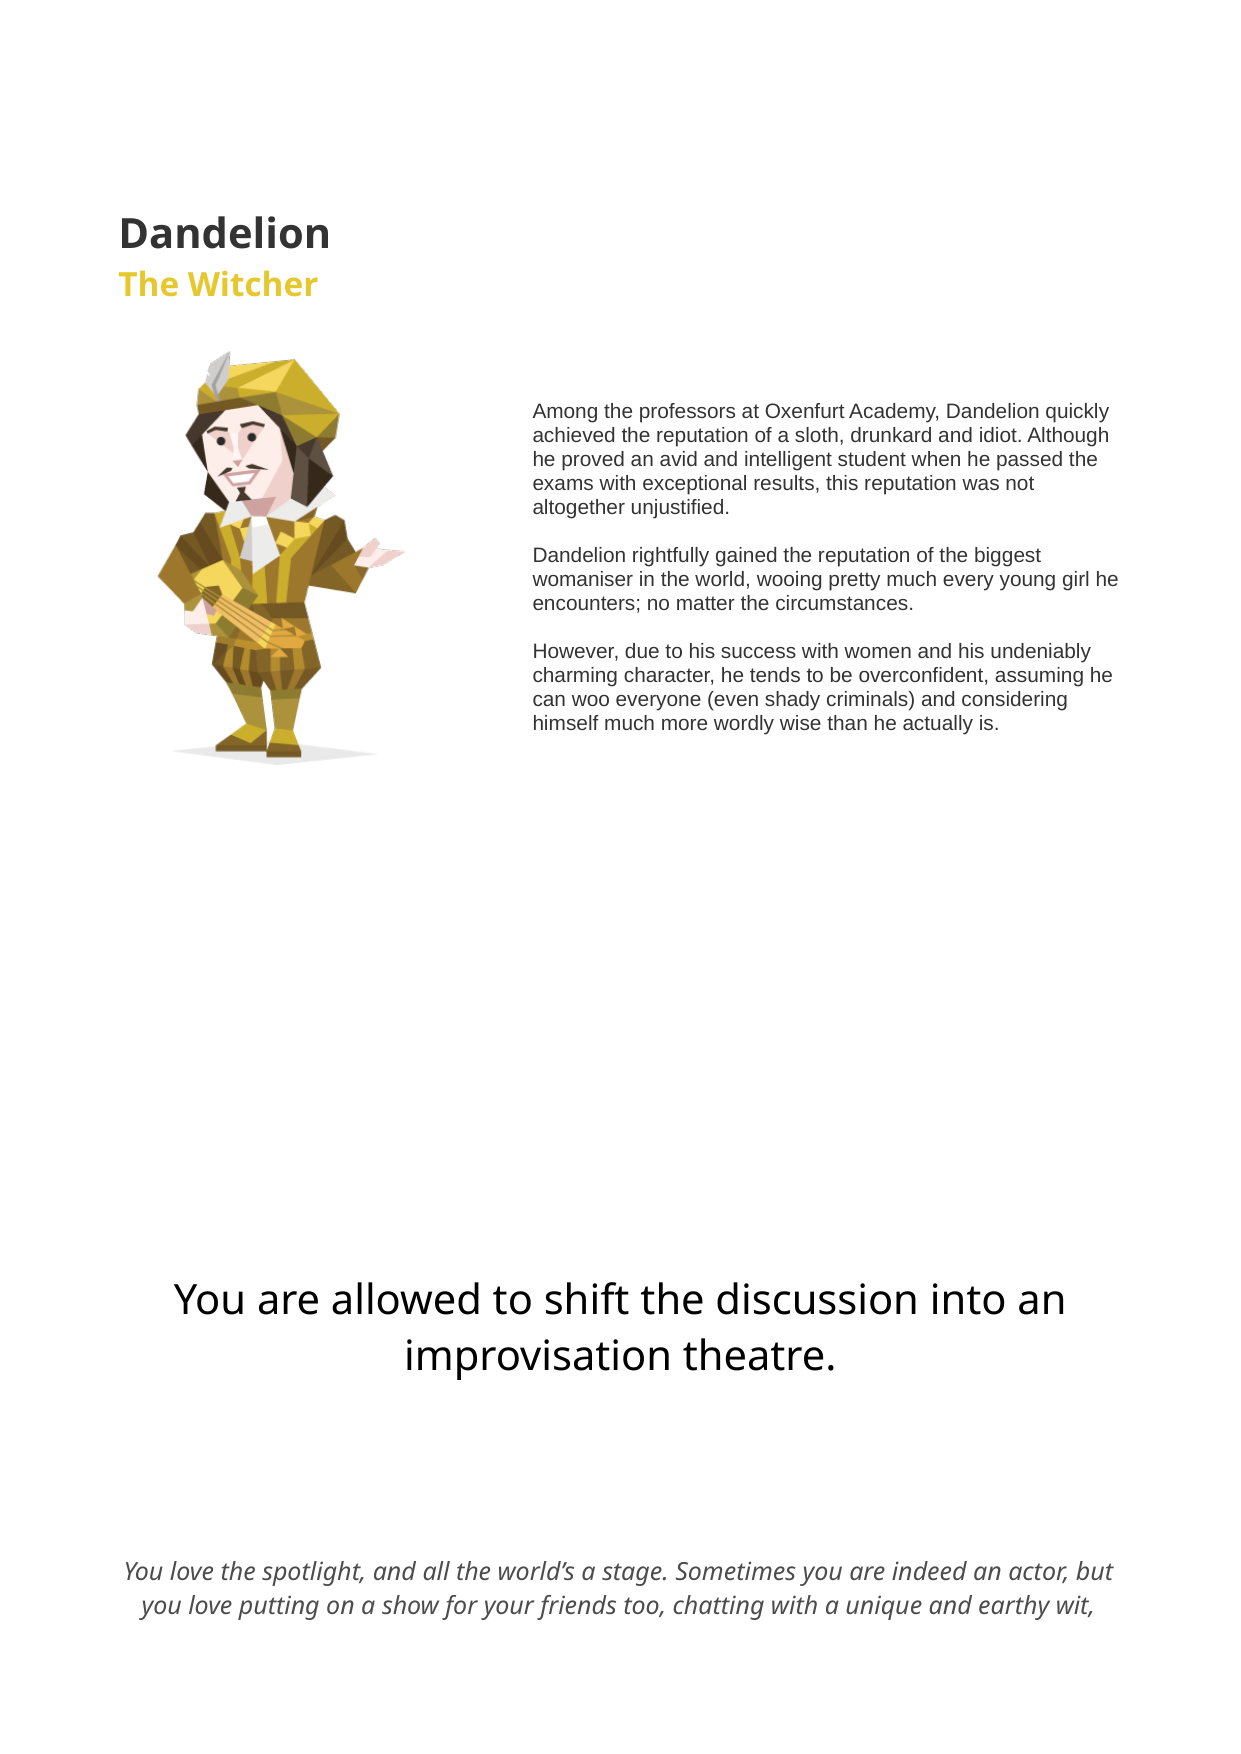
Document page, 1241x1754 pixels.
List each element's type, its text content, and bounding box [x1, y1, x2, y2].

text Dandelion rightfully gained the reputation of the biggest womaniser in the world, wooing pretty much every young girl he encounters; no matter the circumstances. [473, 543, 1122, 615]
text Among the professors at Oxenfurt Academy, Dandelion quickly achieved the reputation of a sloth, drunkard and idiot. Although he proved an avid and intelligent student when he passed the exams with exceptional results, this reputation was not altogether unjustified. [473, 399, 1122, 519]
text Dandelion [118, 204, 1122, 260]
text You love the spotlight, and all the world’s a stage. Sometimes you are indeed an actor, but you love putting on a show for your friends too, chatting with a unique and earthy wit, [118, 1553, 1122, 1621]
text The Witcher [118, 260, 1122, 306]
picture [59, 351, 473, 765]
text However, due to his success with women and his undeniably charming character, he tends to be overconfident, assuming he can woo everyone (even shady criminals) and considering himself much more wordly wise than he actually is. [473, 639, 1122, 734]
text You are allowed to shift the discussion into an improvisation theatre. [118, 1269, 1122, 1383]
